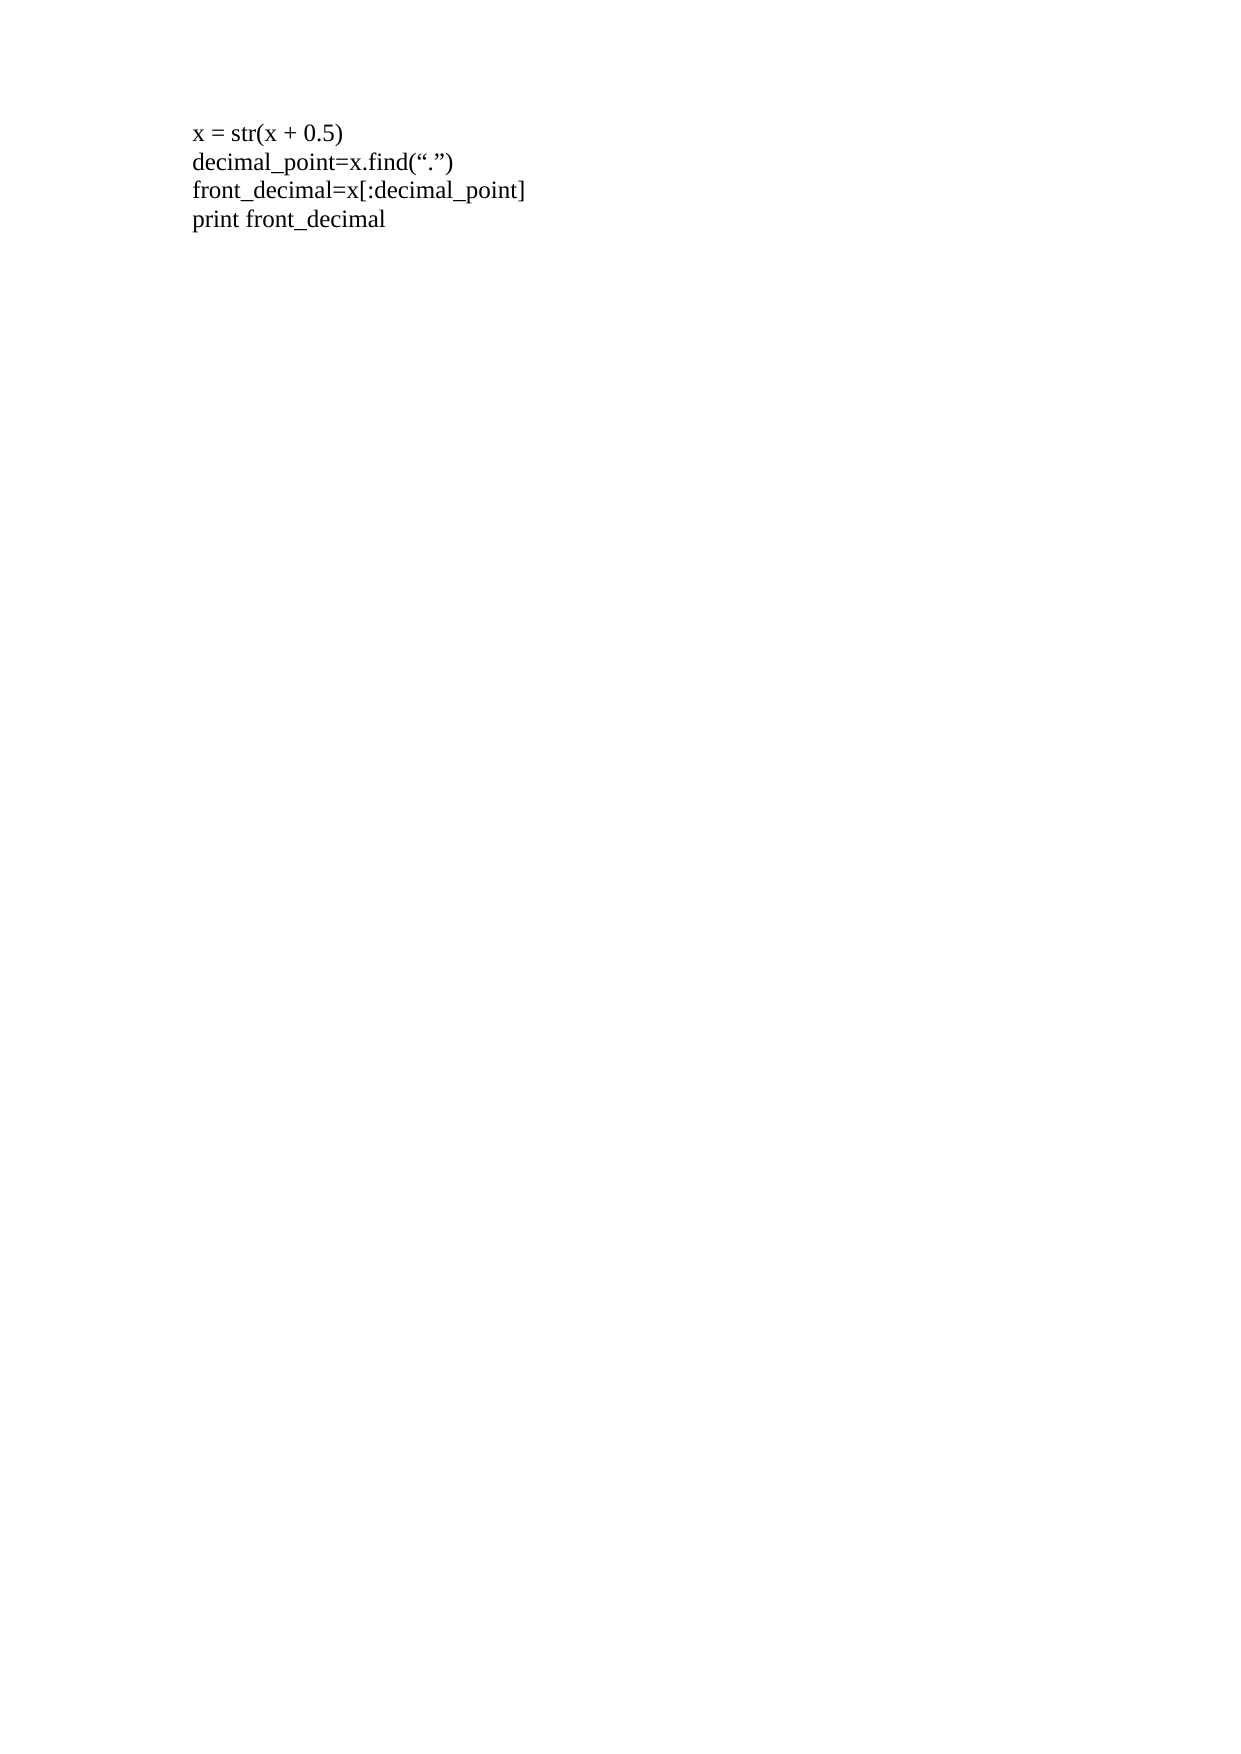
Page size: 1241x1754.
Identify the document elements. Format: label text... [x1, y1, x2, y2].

text decimal_point=x.find(“.”) [118, 147, 1122, 176]
text print front_decimal [118, 204, 1122, 233]
text front_decimal=x[:decimal_point] [118, 176, 1122, 204]
text x = str(x + 0.5) [118, 118, 1122, 147]
